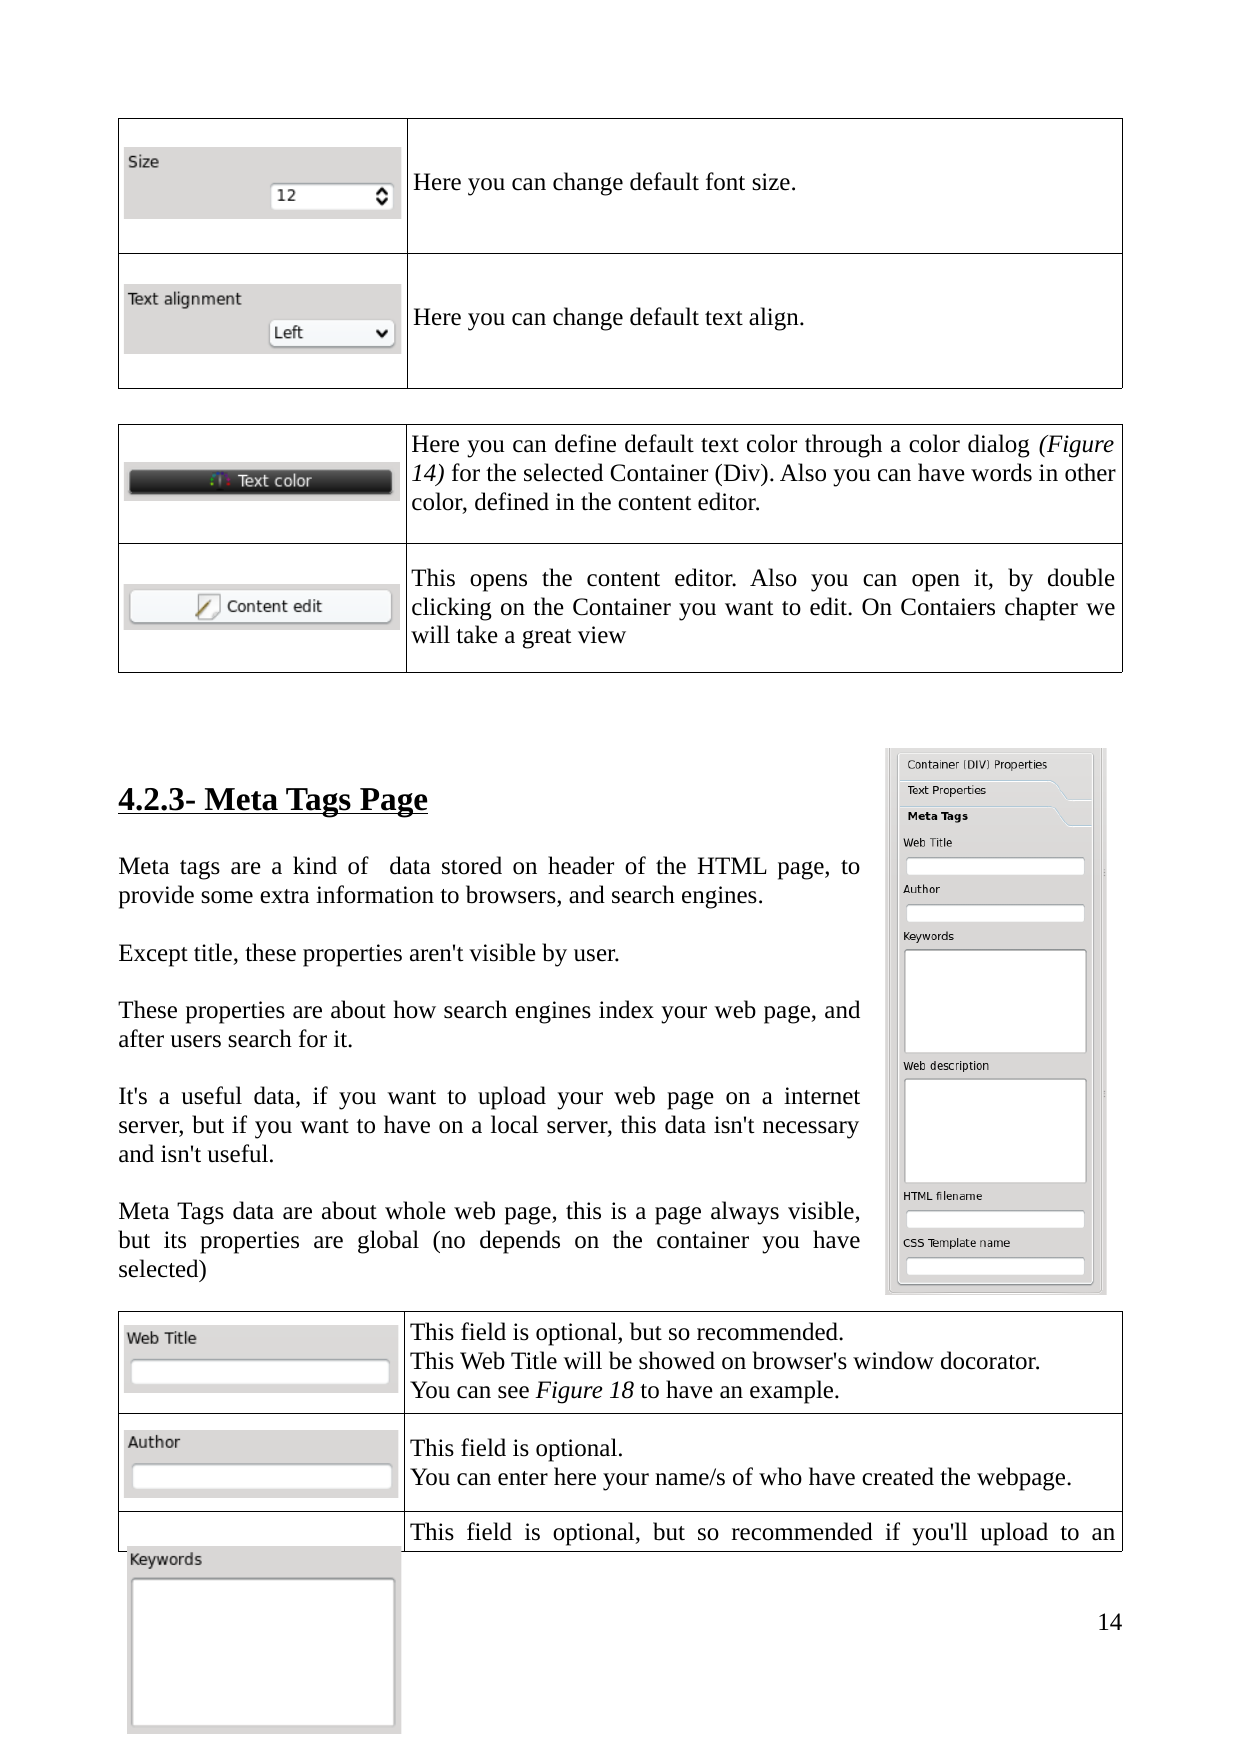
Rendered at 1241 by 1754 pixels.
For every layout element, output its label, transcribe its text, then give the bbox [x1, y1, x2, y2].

table_header Here you can define default text color through a color dialog (Figure 14) for the selected Container (Div). Also you can have words in other color, defined in the content editor. [407, 425, 1122, 543]
picture [123, 1325, 399, 1393]
table_cell [119, 119, 407, 147]
picture [123, 462, 400, 501]
text Meta Tags data are about whole web page, this is a page always visible, but its properties are global (no depends on the container you have selected) [118, 1196, 885, 1283]
text [1107, 779, 1122, 818]
table_cell [119, 148, 407, 253]
text Meta tags are a kind of data stored on header of the HTML page, to provide some extra information to browsers, and search engines. [118, 851, 885, 909]
picture [123, 284, 402, 354]
table_cell [119, 544, 406, 672]
picture [123, 147, 402, 219]
table_header [119, 425, 406, 543]
table_header [119, 1512, 404, 1551]
table_cell This field is optional. You can enter here your name/s of who have created the webpage. [405, 1414, 1122, 1511]
table_cell [119, 1414, 404, 1511]
table_cell This opens the content editor. Also you can open it, by double clicking on the Container you want to edit. On Contaiers chapter we will take a great view [407, 544, 1122, 672]
table_cell Here you can change default text align. [408, 254, 1122, 388]
text These properties are about how search engines index your web page, and after users search for it. [118, 995, 885, 1053]
text Except title, these properties aren't visible by user. [118, 938, 885, 966]
picture [885, 748, 1107, 1295]
table_cell Here you can change default font size. [408, 119, 1122, 253]
table_header This field is optional, but so recommended if you'll upload to an [405, 1512, 1122, 1551]
table_cell [119, 254, 407, 388]
picture [123, 1430, 399, 1498]
table_header This field is optional, but so recommended. This Web Title will be showed on browser's window docorator. You can see Figure 18 to have an example. [405, 1312, 1122, 1413]
text It's a useful data, if you want to upload your web page on a internet server, but if you want to have on a local server, this data isn't necessary and isn't useful. [118, 1081, 885, 1168]
picture [123, 584, 400, 630]
picture [127, 1546, 402, 1734]
table_header [119, 1312, 404, 1413]
text 4.2.3- Meta Tags Page [118, 779, 885, 818]
